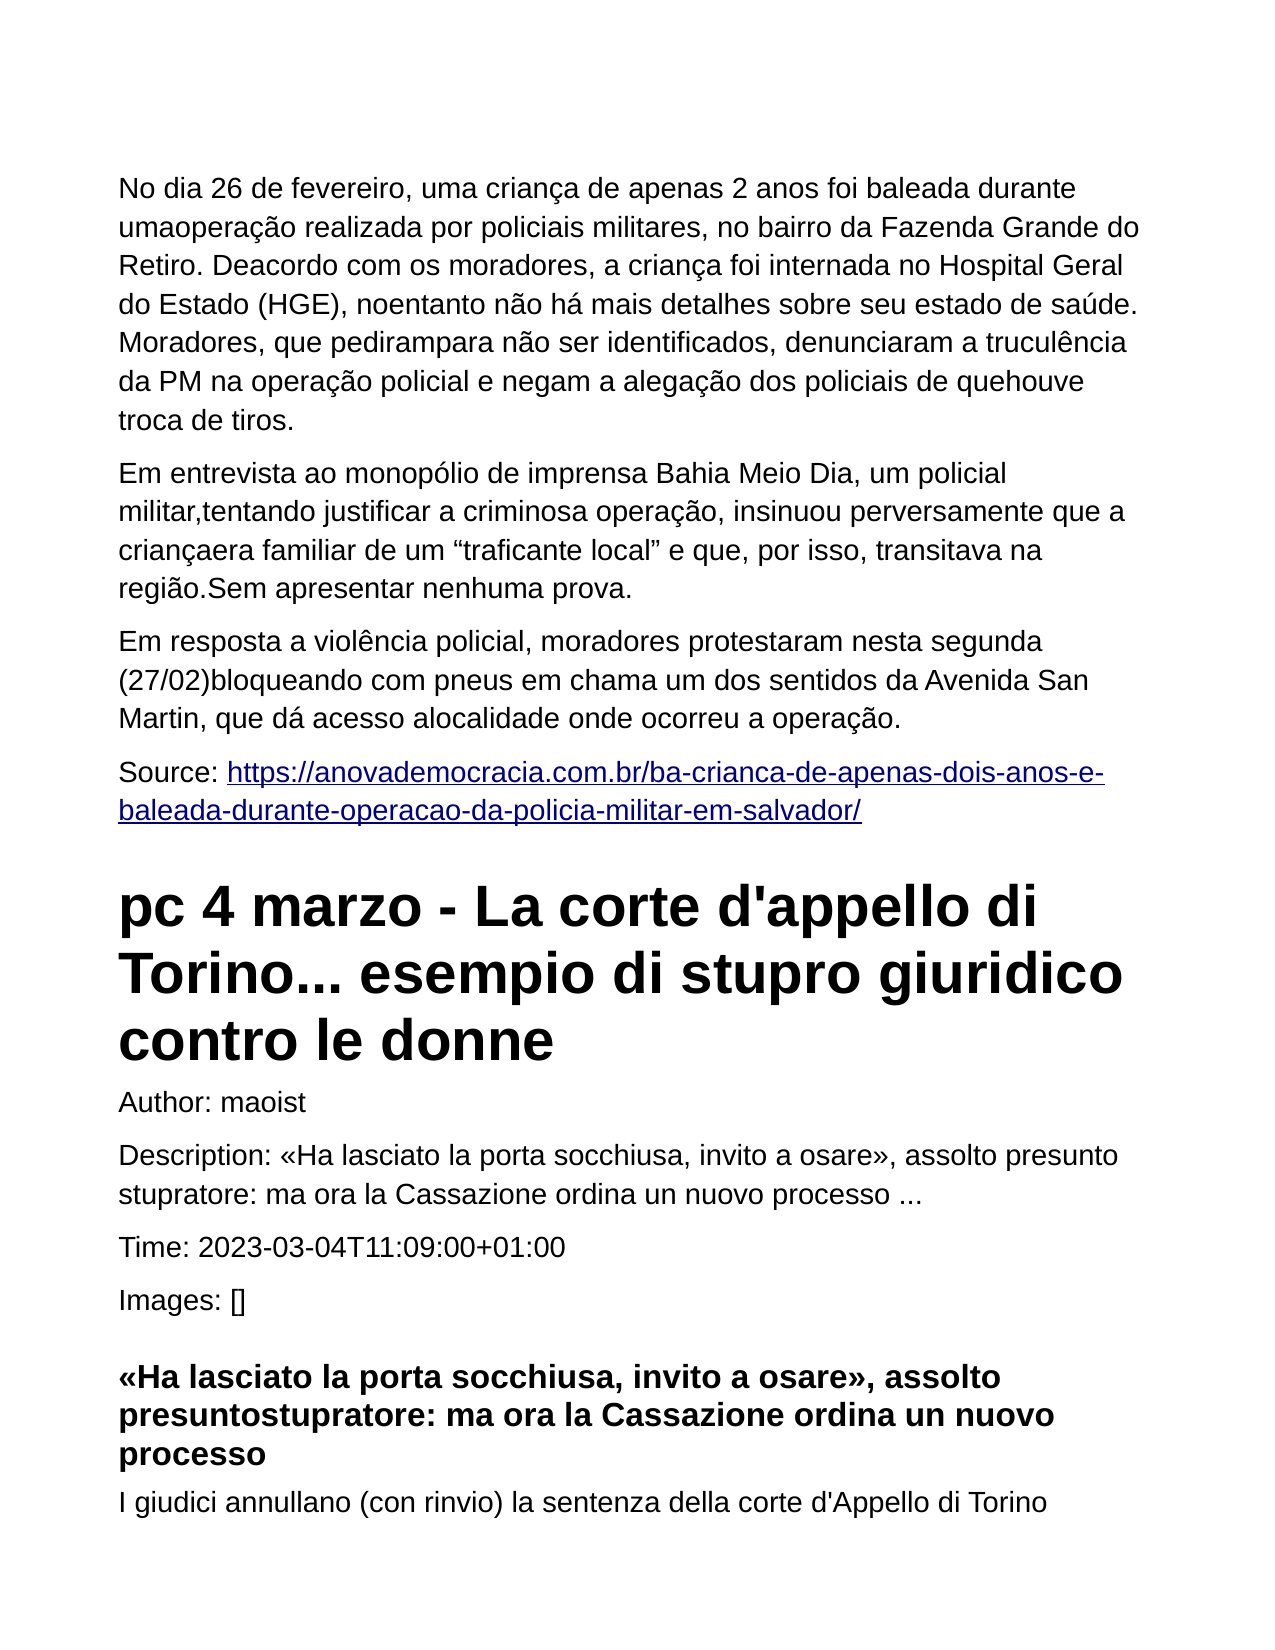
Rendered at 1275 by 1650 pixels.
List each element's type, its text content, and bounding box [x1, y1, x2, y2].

text Em entrevista ao monopólio de imprensa Bahia Meio Dia, um policial militar,tentando justificar a criminosa operação, insinuou perversamente que a criançaera familiar de um “traficante local” e que, por isso, transitava na região.Sem apresentar nenhuma prova. [118, 456, 1157, 605]
text No dia 26 de fevereiro, uma criança de apenas 2 anos foi baleada durante umaoperação realizada por policiais militares, no bairro da Fazenda Grande do Retiro. Deacordo com os moradores, a criança foi internada no Hospital Geral do Estado (HGE), noentanto não há mais detalhes sobre seu estado de saúde. Moradores, que pedirampara não ser identificados, denunciaram a truculência da PM na operação policial e negam a alegação dos policiais de quehouve troca de tiros. [118, 171, 1157, 436]
text Em resposta a violência policial, moradores protestaram nesta segunda (27/02)bloqueando com pneus em chama um dos sentidos da Avenida San Martin, que dá acesso alocalidade onde ocorreu a operação. [118, 624, 1157, 735]
text Author: maoist [118, 1085, 1157, 1118]
subtitle pc 4 marzo - La corte d'appello di Torino... esempio di stupro giuridico contro le donne [118, 871, 1157, 1072]
text I giudici annullano (con rinvio) la sentenza della corte d'Appello di Torino [118, 1485, 1157, 1518]
text Images: [] [118, 1283, 1157, 1316]
text Source: https://anovademocracia.com.br/ba-crianca-de-apenas-dois-anos-e-baleada-durante-operacao-da-policia-militar-em-salvador/ [118, 754, 1157, 827]
subtitle «Ha lasciato la porta socchiusa, invito a osare», assolto presuntostupratore: ma ora la Cassazione ordina un nuovo processo [118, 1357, 1157, 1472]
text Description: «Ha lasciato la porta socchiusa, invito a osare», assolto presunto stupratore: ma ora la Cassazione ordina un nuovo processo ... [118, 1138, 1157, 1210]
text Time: 2023-03-04T11:09:00+01:00 [118, 1230, 1157, 1263]
